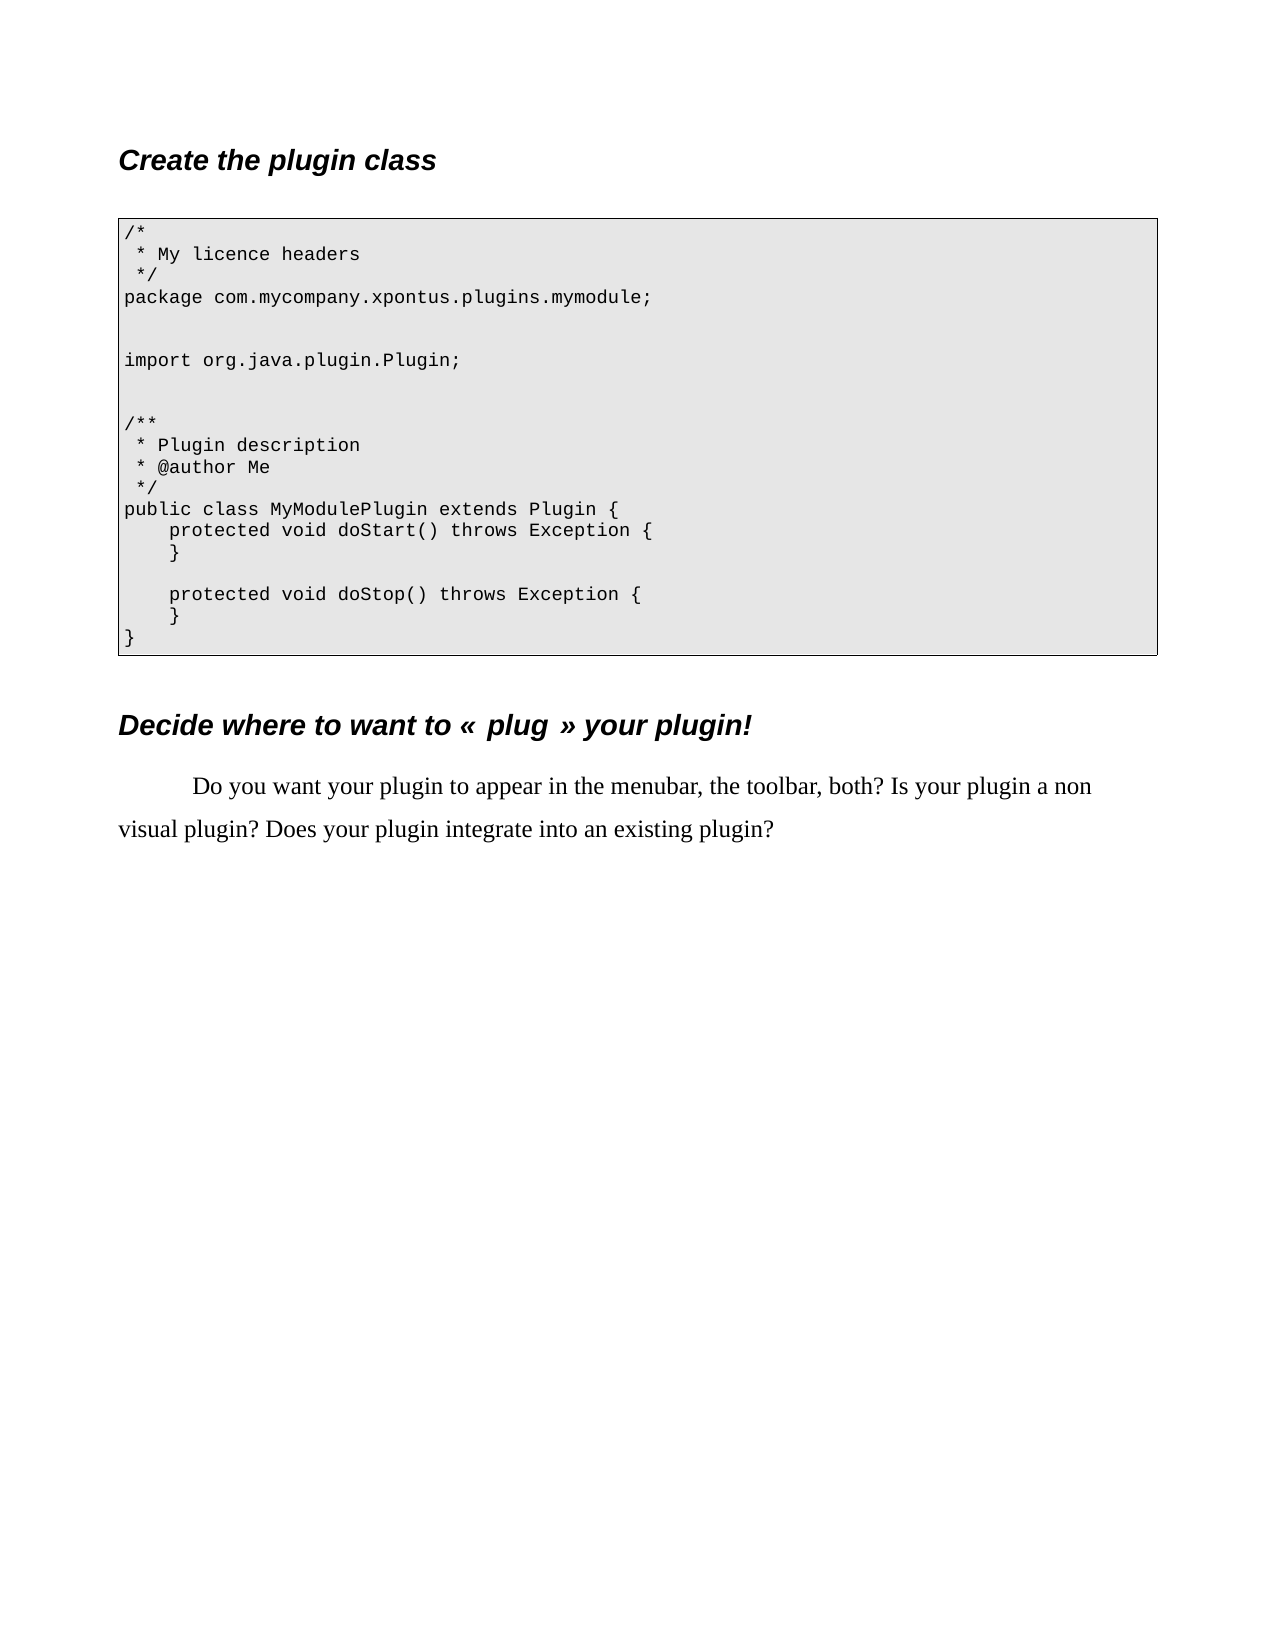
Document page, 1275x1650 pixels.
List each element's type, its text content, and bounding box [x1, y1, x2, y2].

table_header /* * My licence headers */ package com.mycompany.xpontus.plugins.mymodule; import org.java.plugin.Plugin; /** * Plugin description * @author Me */ public class MyModulePlugin extends Plugin { protected void doStart() throws Exception { } protected void doStop() throws Exception { } } [119, 219, 1157, 654]
subtitle Decide where to want to « plug » your plugin! [118, 708, 1157, 742]
text Do you want your plugin to appear in the menubar, the toolbar, both? Is your plugin a non visual plugin? Does your plugin integrate into an existing plugin? [118, 771, 1157, 843]
subtitle Create the plugin class [118, 143, 1157, 177]
